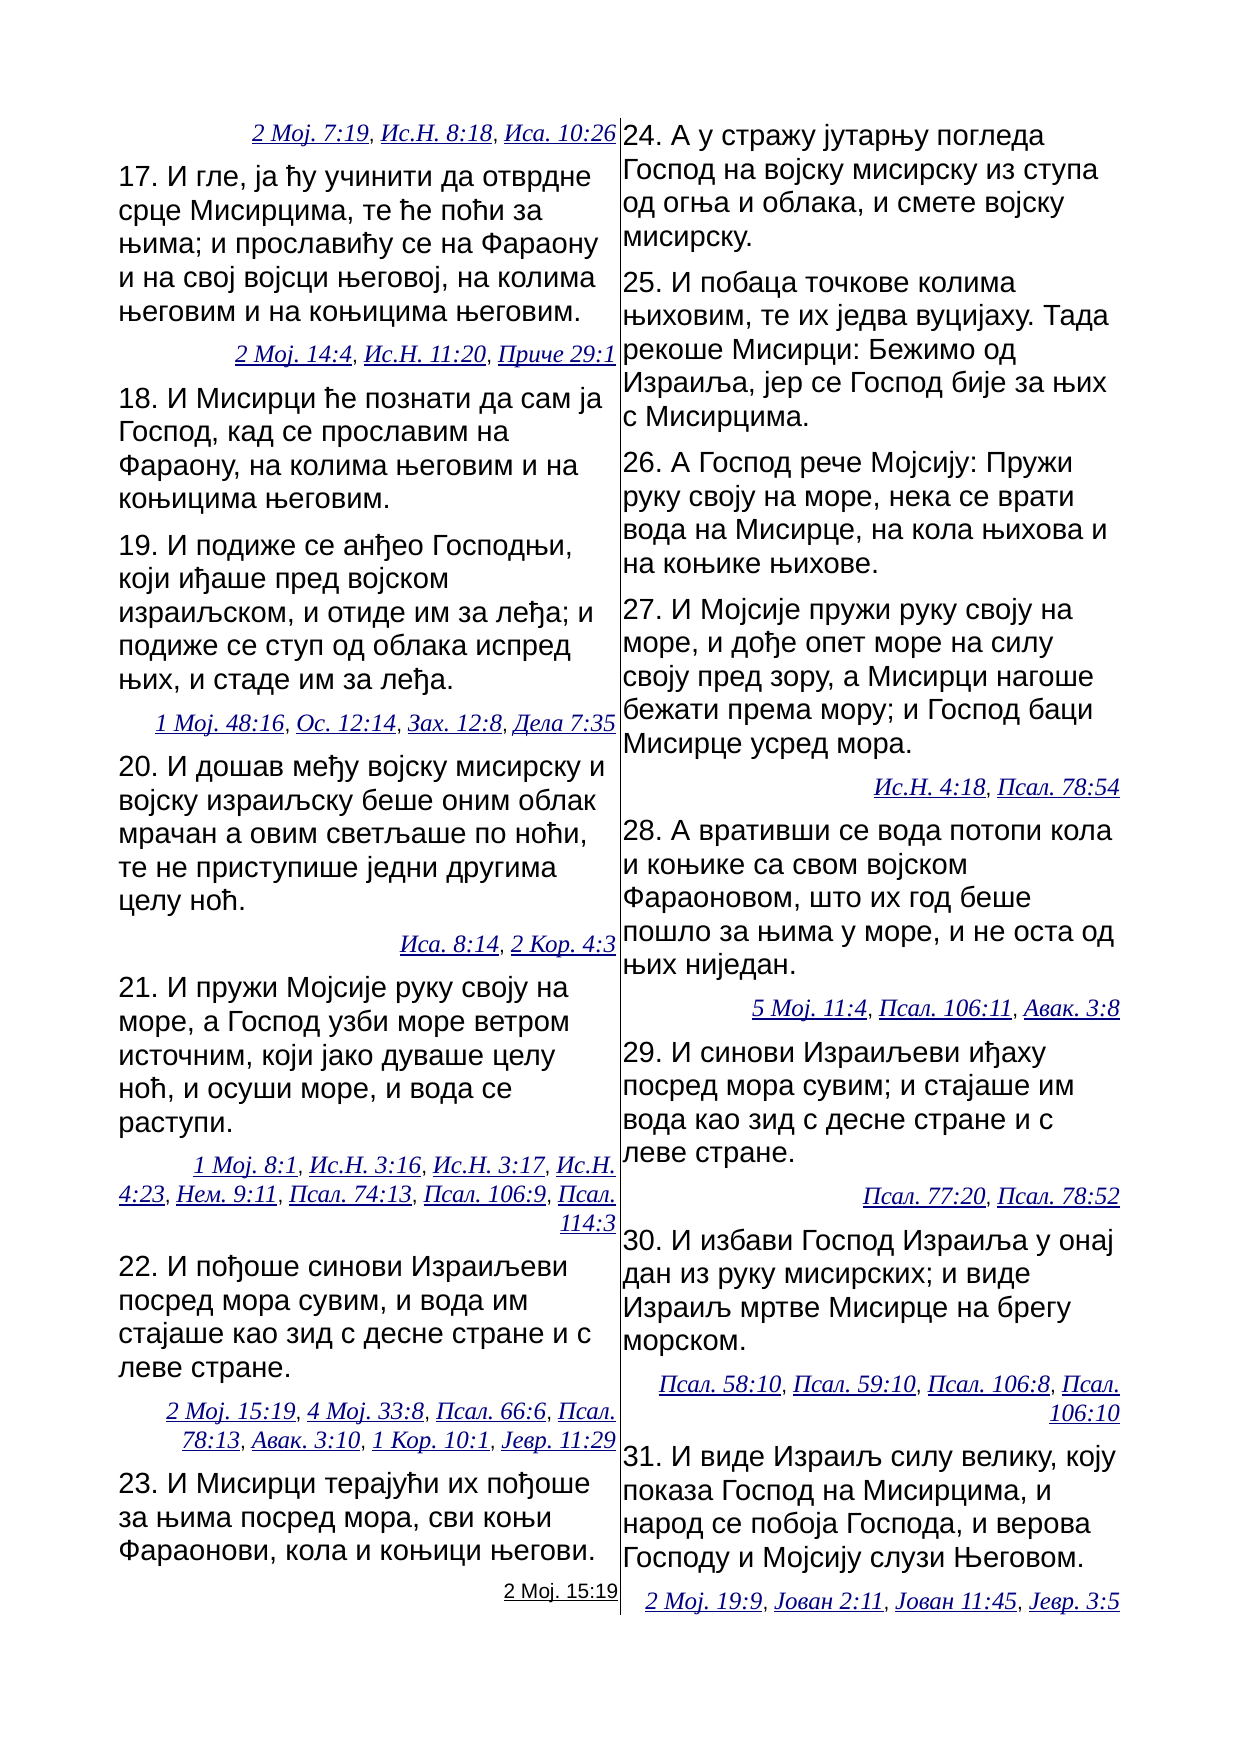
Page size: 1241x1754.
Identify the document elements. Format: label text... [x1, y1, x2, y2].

text 1 Мој. 48:16, Ос. 12:14, Зах. 12:8, Дела 7:35 [118, 708, 618, 736]
text 23. И Мисирци терајући их пођоше за њима посред мора, сви коњи Фараонови, кола и коњици његови. [118, 1466, 618, 1567]
text 5 Мој. 11:4, Псал. 106:11, Авак. 3:8 [622, 993, 1122, 1022]
text 19. И подиже се анђео Господњи, који иђаше пред војском израиљском, и отиде им за леђа; и подиже се ступ од облака испред њих, и стаде им за леђа. [118, 527, 618, 695]
text 24. А у стражу јутарњу погледа Господ на војску мисирску из ступа од огња и облака, и смете војску мисирску. [622, 118, 1122, 252]
text 31. И виде Израиљ силу велику, коју показа Господ на Мисирцима, и народ се побоја Господа, и верова Господу и Мојсију слузи Његовом. [622, 1439, 1122, 1573]
text 2 Мој. 7:19, Ис.Н. 8:18, Иса. 10:26 [118, 118, 618, 147]
text 2 Мој. 15:19 [118, 1579, 618, 1603]
text 2 Мој. 19:9, Јован 2:11, Јован 11:45, Јевр. 3:5 [622, 1586, 1122, 1614]
text 29. И синови Израиљеви иђаху посред мора сувим; и стајаше им вода као зид с десне стране и с леве стране. [622, 1034, 1122, 1169]
text Иса. 8:14, 2 Кор. 4:3 [118, 929, 618, 958]
text 30. И избави Господ Израиља у онај дан из руку мисирских; и виде Израиљ мртве Мисирце на брегу морском. [622, 1222, 1122, 1357]
text 21. И пружи Мојсије руку своју на море, а Господ узби море ветром источним, који јако дуваше целу ноћ, и осуши море, и вода се раступи. [118, 970, 618, 1138]
text 26. А Господ рече Мојсију: Пружи руку своју на море, нека се врати вода на Мисирце, на кола њихова и на коњике њихове. [622, 445, 1122, 579]
text 2 Мој. 14:4, Ис.Н. 11:20, Приче 29:1 [118, 339, 618, 368]
text 17. И гле, ја ћу учинити да отврдне срце Мисирцима, те ће поћи за њима; и прославићу се на Фараону и на свој војсци његовој, на колима његовим и на коњицима његовим. [118, 159, 618, 327]
text 25. И побаца точкове колима њиховим, те их једва вуцијаху. Тада рекоше Мисирци: Бежимо од Израиља, јер се Господ бије за њих с Мисирцима. [622, 265, 1122, 432]
text 1 Мој. 8:1, Ис.Н. 3:16, Ис.Н. 3:17, Ис.Н. 4:23, Нем. 9:11, Псал. 74:13, Псал. 106:9, Псал. 114:3 [118, 1151, 618, 1237]
text 28. А вративши се вода потопи кола и коњике са свом војском Фараоновом, што их год беше пошло за њима у море, и не оста од њих ниједан. [622, 813, 1122, 981]
text Псал. 58:10, Псал. 59:10, Псал. 106:8, Псал. 106:10 [622, 1369, 1122, 1427]
text 20. И дошав међу војску мисирску и војску израиљску беше оним облак мрачан а овим светљаше по ноћи, те не приступише једни другима целу ноћ. [118, 749, 618, 917]
text Псал. 77:20, Псал. 78:52 [622, 1181, 1122, 1210]
text 2 Мој. 15:19, 4 Мој. 33:8, Псал. 66:6, Псал. 78:13, Авак. 3:10, 1 Кор. 10:1, Јевр. 11:29 [118, 1396, 618, 1453]
text 22. И пођоше синови Израиљеви посред мора сувим, и вода им стајаше као зид с десне стране и с леве стране. [118, 1249, 618, 1383]
text 27. И Мојсије пружи руку своју на море, и дође опет море на силу своју пред зору, а Мисирци нагоше бежати према мору; и Господ баци Мисирце усред мора. [622, 592, 1122, 759]
text Ис.Н. 4:18, Псал. 78:54 [622, 772, 1122, 801]
text 18. И Мисирци ће познати да сам ја Господ, кад се прославим на Фараону, на колима његовим и на коњицима његовим. [118, 381, 618, 515]
